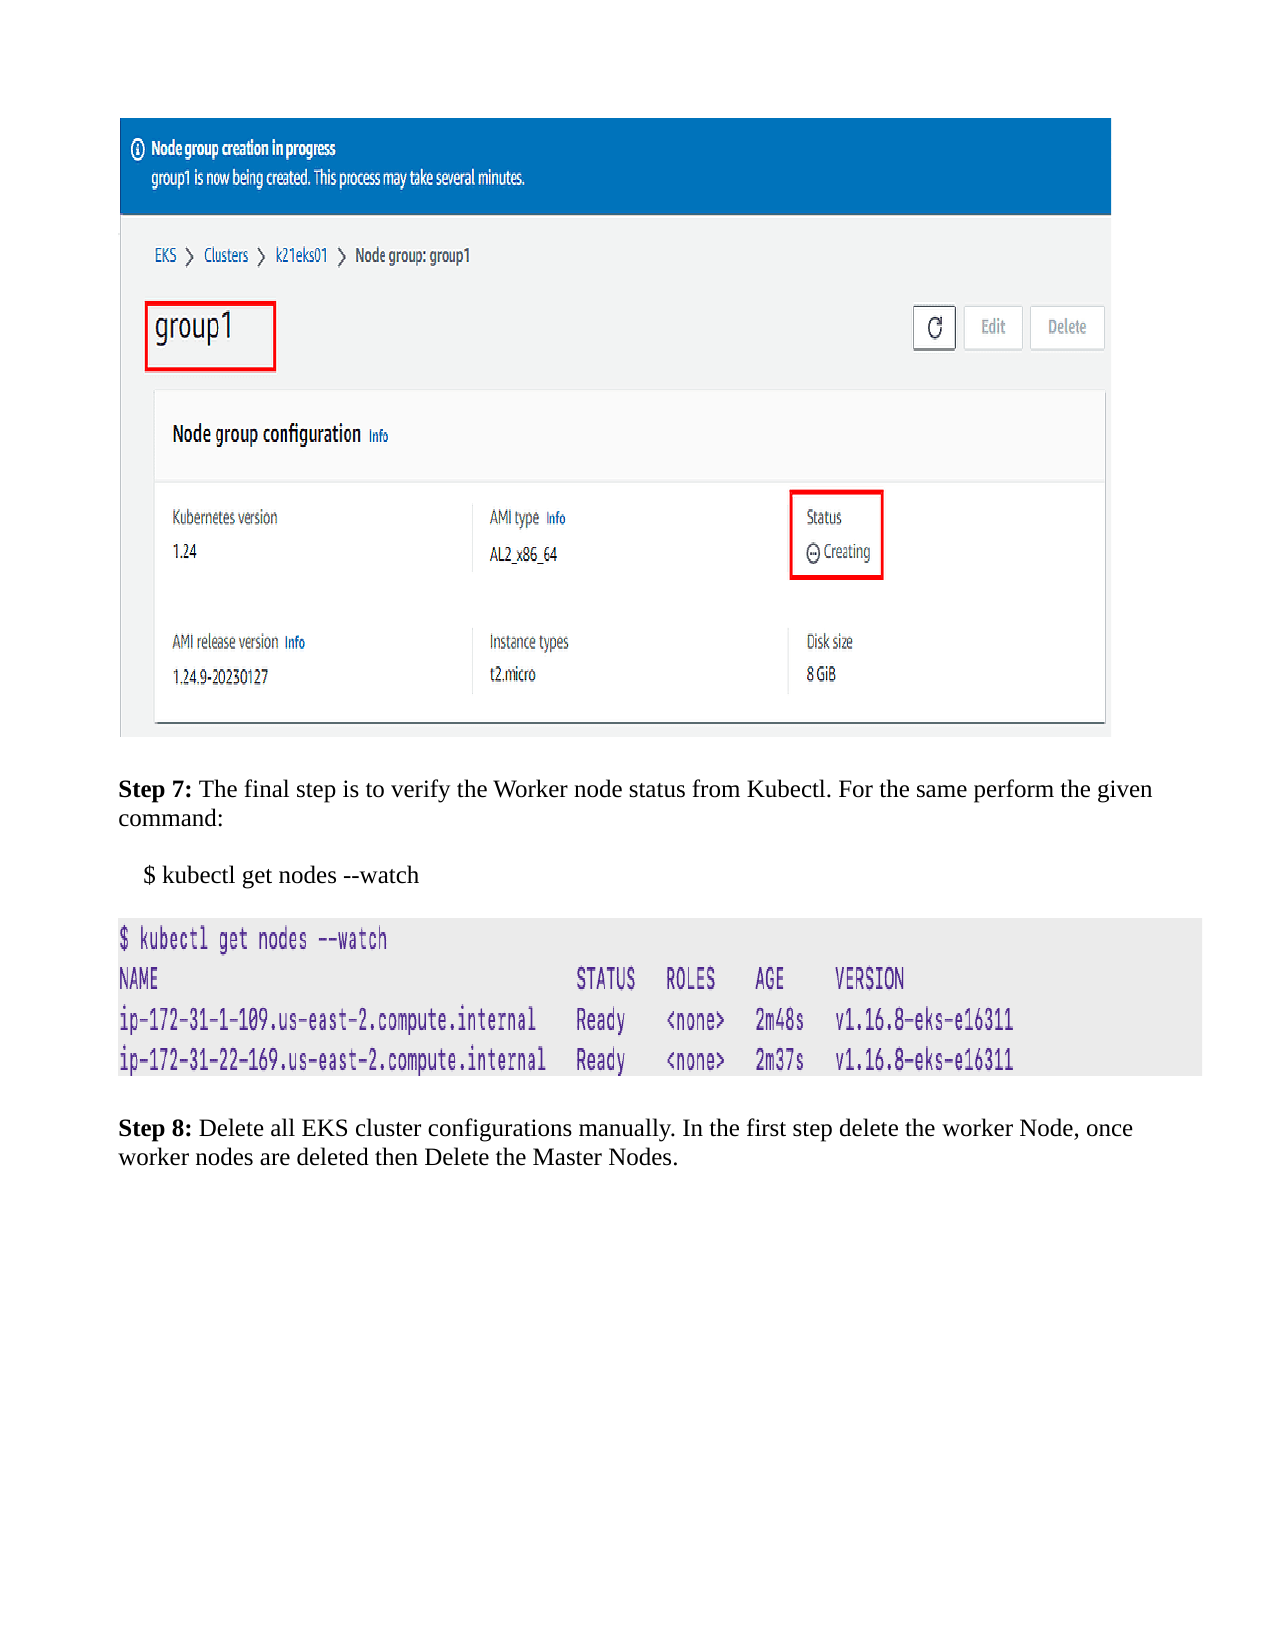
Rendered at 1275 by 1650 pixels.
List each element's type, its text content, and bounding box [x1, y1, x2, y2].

text Step 8: Delete all EKS cluster configurations manually. In the first step delete the worker Node, once worker nodes are deleted then Delete the Master Nodes. [118, 1113, 1157, 1171]
picture [118, 118, 1112, 737]
text Step 7: The final step is to verify the Worker node status from Kubectl. For the same perform the given command: [118, 774, 1157, 832]
picture [118, 918, 1203, 1076]
text $ kubectl get nodes --watch [118, 861, 1157, 889]
